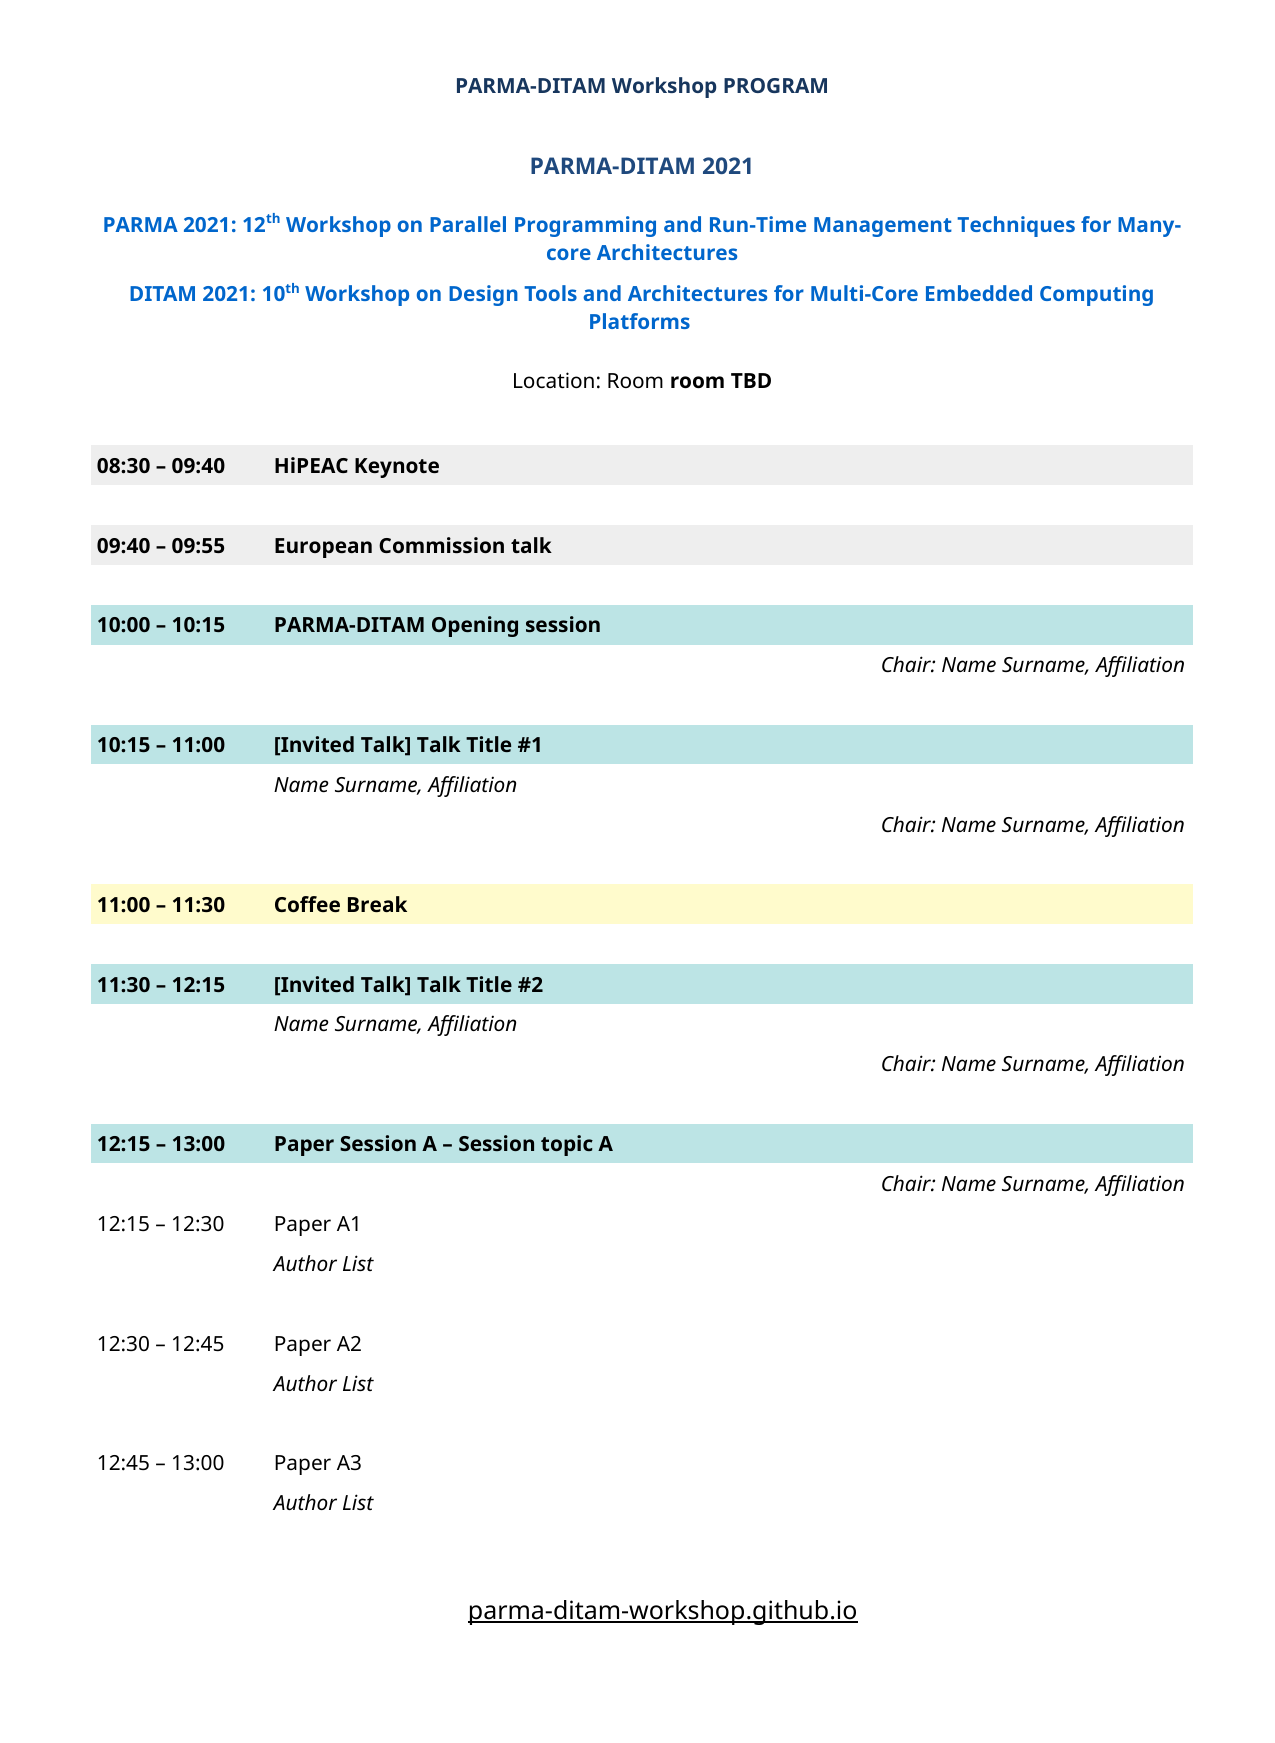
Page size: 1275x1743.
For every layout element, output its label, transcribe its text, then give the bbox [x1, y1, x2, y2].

table_cell [91, 565, 268, 605]
table_cell [91, 1523, 268, 1562]
text PARMA 2021: 12th Workshop on Parallel Programming and Run-Time Management Techniques for Many-core Architectures [91, 210, 1193, 267]
table_cell [91, 1363, 268, 1403]
table_cell [91, 685, 268, 724]
table_cell Chair: Name Surname, Affiliation [268, 1044, 1193, 1084]
table_cell European Commission talk [268, 525, 1193, 565]
table_cell [91, 485, 268, 525]
table_cell Author List [268, 1483, 1193, 1522]
table_cell [Invited Talk] Talk Title #2 [268, 964, 1193, 1004]
table_cell [91, 765, 268, 804]
table_cell Paper A2 [268, 1323, 1193, 1363]
table_cell [91, 1283, 268, 1323]
table_cell [91, 1044, 268, 1084]
table_cell Author List [268, 1243, 1193, 1283]
subtitle DITAM 2021: 10th Workshop on Design Tools and Architectures for Multi-Core Embedded Computing Platforms [91, 279, 1193, 336]
text Location: Room room TBD [91, 366, 1193, 395]
table_cell [268, 485, 1193, 525]
table_cell [91, 844, 268, 884]
table_cell [268, 1283, 1193, 1323]
table_cell [268, 924, 1193, 964]
table_cell 12:45 – 13:00 [91, 1443, 268, 1483]
table_cell [91, 1164, 268, 1203]
table_cell [268, 844, 1193, 884]
table_cell [Invited Talk] Talk Title #1 [268, 725, 1193, 764]
table_cell Coffee Break [268, 884, 1193, 924]
table_cell [268, 685, 1193, 724]
table_cell 12:15 – 13:00 [91, 1124, 268, 1163]
table_cell [91, 1243, 268, 1283]
table_cell [91, 1004, 268, 1044]
table_cell 11:00 – 11:30 [91, 884, 268, 924]
table_cell [268, 565, 1193, 605]
text PARMA-DITAM 2021 [91, 150, 1193, 181]
table_cell PARMA-DITAM Opening session [268, 605, 1193, 645]
table_cell [91, 1483, 268, 1522]
table_cell [91, 804, 268, 844]
table_cell Author List [268, 1363, 1193, 1403]
table_cell Paper A3 [268, 1443, 1193, 1483]
table_cell [268, 1403, 1193, 1443]
table_header HiPEAC Keynote [268, 445, 1193, 485]
table_cell 10:00 – 10:15 [91, 605, 268, 645]
table_cell [268, 1084, 1193, 1123]
table_cell [91, 1403, 268, 1443]
table_cell 10:15 – 11:00 [91, 725, 268, 764]
table_cell [91, 1084, 268, 1123]
table_cell 09:40 – 09:55 [91, 525, 268, 565]
table_cell 12:15 – 12:30 [91, 1203, 268, 1243]
table_cell 11:30 – 12:15 [91, 964, 268, 1004]
table_cell [268, 1523, 1193, 1562]
table_cell [91, 645, 268, 685]
table_cell Chair: Name Surname, Affiliation [268, 804, 1193, 844]
table_cell Name Surname, Affiliation [268, 1004, 1193, 1044]
table_cell Chair: Name Surname, Affiliation [268, 645, 1193, 685]
table_cell Name Surname, Affiliation [268, 765, 1193, 804]
table_header 08:30 – 09:40 [91, 445, 268, 485]
table_cell Paper A1 [268, 1203, 1193, 1243]
table_cell Chair: Name Surname, Affiliation [268, 1164, 1193, 1203]
table_cell 12:30 – 12:45 [91, 1323, 268, 1363]
table_cell Paper Session A – Session topic A [268, 1124, 1193, 1163]
table_cell [91, 924, 268, 964]
